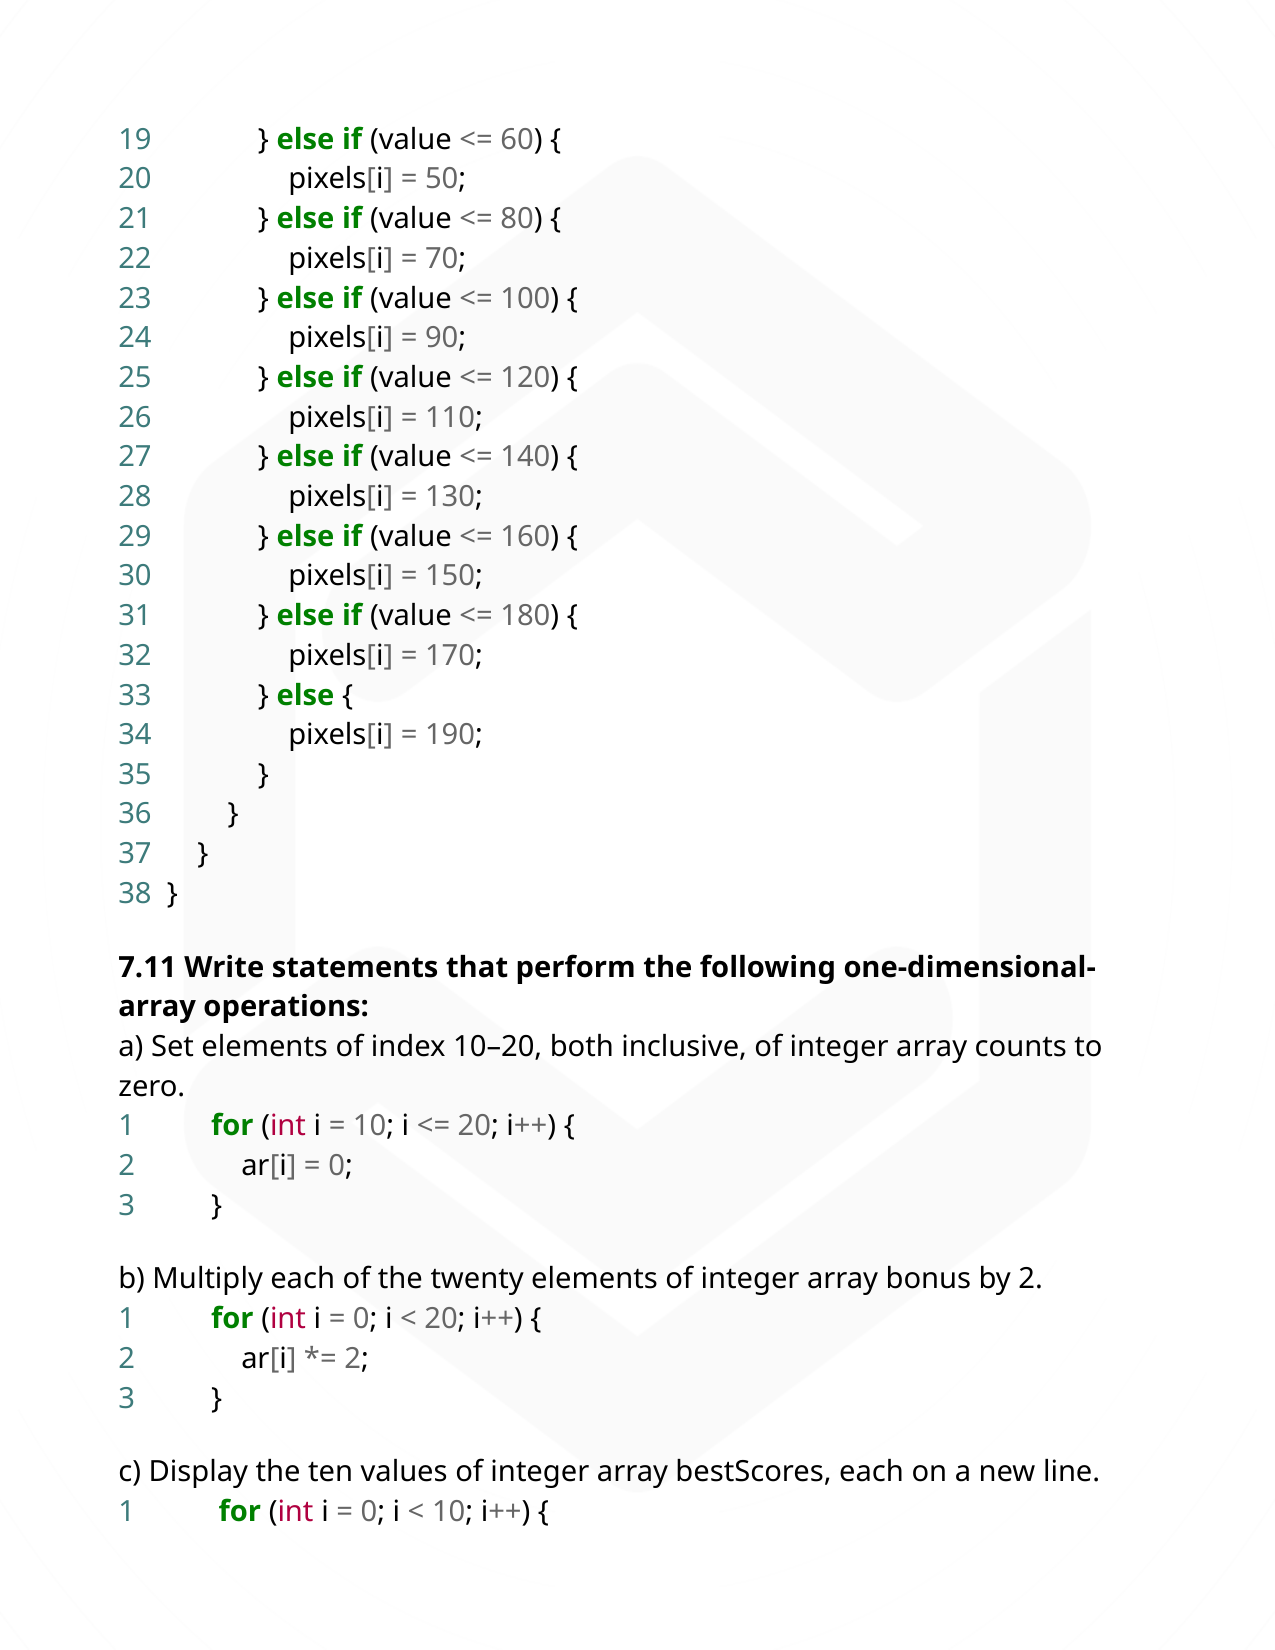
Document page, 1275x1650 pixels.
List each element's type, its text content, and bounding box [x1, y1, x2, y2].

text 1 for (int i = 0; i < 20; i++) { [118, 1297, 1157, 1337]
text 3 } [118, 1184, 1157, 1224]
text 28 pixels[i] = 130; [118, 475, 1157, 515]
text 27 } else if (value <= 140) { [118, 436, 1157, 475]
text 30 pixels[i] = 150; [118, 555, 1157, 594]
text c) Display the ten values of integer array bestScores, each on a new line. [118, 1451, 1157, 1490]
text 35 } [118, 753, 1157, 793]
text 2 ar[i] = 0; [118, 1144, 1157, 1184]
text 7.11 Write statements that perform the following one-dimensional-array operations: [118, 946, 1157, 1025]
text 33 } else { [118, 674, 1157, 713]
text 23 } else if (value <= 100) { [118, 277, 1157, 317]
text 19 } else if (value <= 60) { [118, 118, 1157, 158]
text 3 } [118, 1377, 1157, 1417]
text 1 for (int i = 0; i < 10; i++) { [118, 1490, 1157, 1530]
text 29 } else if (value <= 160) { [118, 515, 1157, 555]
text 34 pixels[i] = 190; [118, 713, 1157, 753]
text 36 } [118, 793, 1157, 832]
text a) Set elements of index 10–20, both inclusive, of integer array counts to zero. [118, 1025, 1157, 1105]
text 37 } [118, 832, 1157, 872]
text 2 ar[i] *= 2; [118, 1337, 1157, 1377]
text 38 } [118, 872, 1157, 912]
text 22 pixels[i] = 70; [118, 237, 1157, 277]
text b) Multiply each of the twenty elements of integer array bonus by 2. [118, 1258, 1157, 1297]
text 32 pixels[i] = 170; [118, 634, 1157, 674]
text 24 pixels[i] = 90; [118, 317, 1157, 356]
text 1 for (int i = 10; i <= 20; i++) { [118, 1105, 1157, 1144]
text 25 } else if (value <= 120) { [118, 356, 1157, 396]
text 26 pixels[i] = 110; [118, 396, 1157, 436]
text 21 } else if (value <= 80) { [118, 197, 1157, 237]
text 31 } else if (value <= 180) { [118, 594, 1157, 634]
text 20 pixels[i] = 50; [118, 158, 1157, 197]
